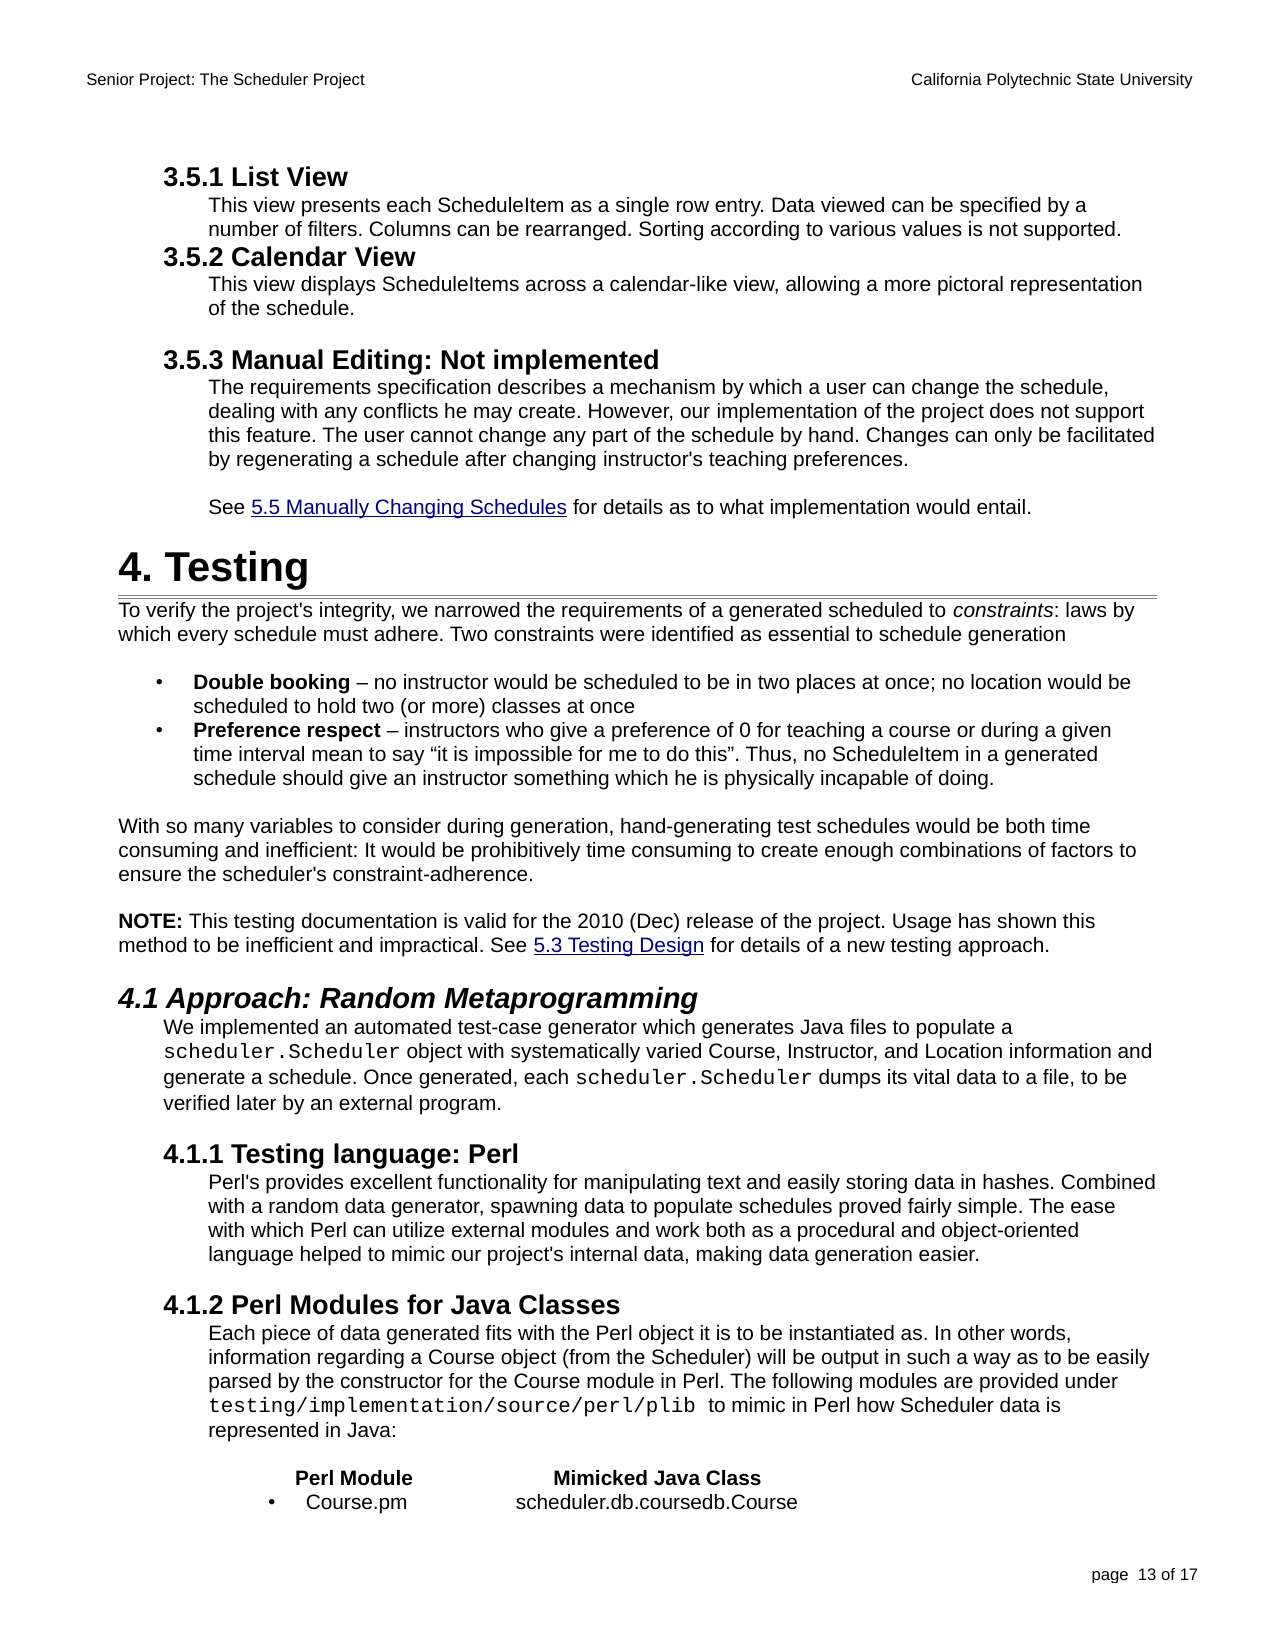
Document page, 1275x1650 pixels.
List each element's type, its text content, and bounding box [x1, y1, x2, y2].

list Preference respect – instructors who give a preference of 0 for teaching a course or during a given time interval mean to say “it is impossible for me to do this”. Thus, no ScheduleItem in a generated schedule should give an instructor something which he is physically incapable of doing. [156, 718, 1157, 789]
text We implemented an automated test-case generator which generates Java files to populate a scheduler.Scheduler object with systematically varied Course, Instructor, and Location information and generate a schedule. Once generated, each scheduler.Scheduler dumps its vital data to a file, to be verified later by an external program. [163, 1015, 1157, 1114]
subtitle 4.1.2 Perl Modules for Java Classes [163, 1289, 1157, 1321]
text Each piece of data generated fits with the Perl object it is to be instantiated as. In other words, information regarding a Course object (from the Scheduler) will be output in such a way as to be easily parsed by the constructor for the Course module in Perl. The following modules are provided under testing/implementation/source/perl/plib to mimic in Perl how Scheduler data is represented in Java: [208, 1321, 1157, 1442]
text Perl Module Mimicked Java Class [253, 1466, 1157, 1490]
subtitle 4.1.1 Testing language: Perl [163, 1138, 1157, 1169]
subtitle 4.1 Approach: Random Metaprogramming [118, 981, 1157, 1015]
text See 5.5 Manually Changing Schedules for details as to what implementation would entail. [208, 495, 1157, 519]
list Course.pm scheduler.db.coursedb.Course [268, 1490, 1157, 1514]
text With so many variables to consider during generation, hand-generating test schedules would be both time consuming and inefficient: It would be prohibitively time consuming to create enough combinations of factors to ensure the scheduler's constraint-adherence. [118, 813, 1157, 885]
text This view presents each ScheduleItem as a single row entry. Data viewed can be specified by a [208, 193, 1157, 217]
list Double booking – no instructor would be scheduled to be in two places at once; no location would be scheduled to hold two (or more) classes at once [156, 669, 1157, 718]
text The requirements specification describes a mechanism by which a user can change the schedule, dealing with any conflicts he may create. However, our implementation of the project does not support this feature. The user cannot change any part of the schedule by hand. Changes can only be facilitated by regenerating a schedule after changing instructor's teaching preferences. [208, 375, 1157, 471]
subtitle 3.5.2 Calendar View [163, 241, 1157, 272]
subtitle 4. Testing [118, 543, 1157, 591]
subtitle 3.5.3 Manual Editing: Not implemented [163, 344, 1157, 375]
text To verify the project's integrity, we narrowed the requirements of a generated scheduled to constraints: laws by which every schedule must adhere. Two constraints were identified as essential to schedule generation [118, 599, 1157, 646]
text This view displays ScheduleItems across a calendar-like view, allowing a more pictoral representation of the schedule. [208, 272, 1157, 320]
text number of filters. Columns can be rearranged. Sorting according to various values is not supported. [208, 217, 1157, 241]
text NOTE: This testing documentation is valid for the 2010 (Dec) release of the project. Usage has shown this method to be inefficient and impractical. See 5.3 Testing Design for details of a new testing approach. [118, 909, 1157, 957]
text Perl's provides excellent functionality for manipulating text and easily storing data in hashes. Combined with a random data generator, spawning data to populate schedules proved fairly simple. The ease with which Perl can utilize external modules and work both as a procedural and object-oriented language helped to mimic our project's internal data, making data generation easier. [208, 1169, 1157, 1265]
subtitle 3.5.1 List View [163, 161, 1157, 193]
